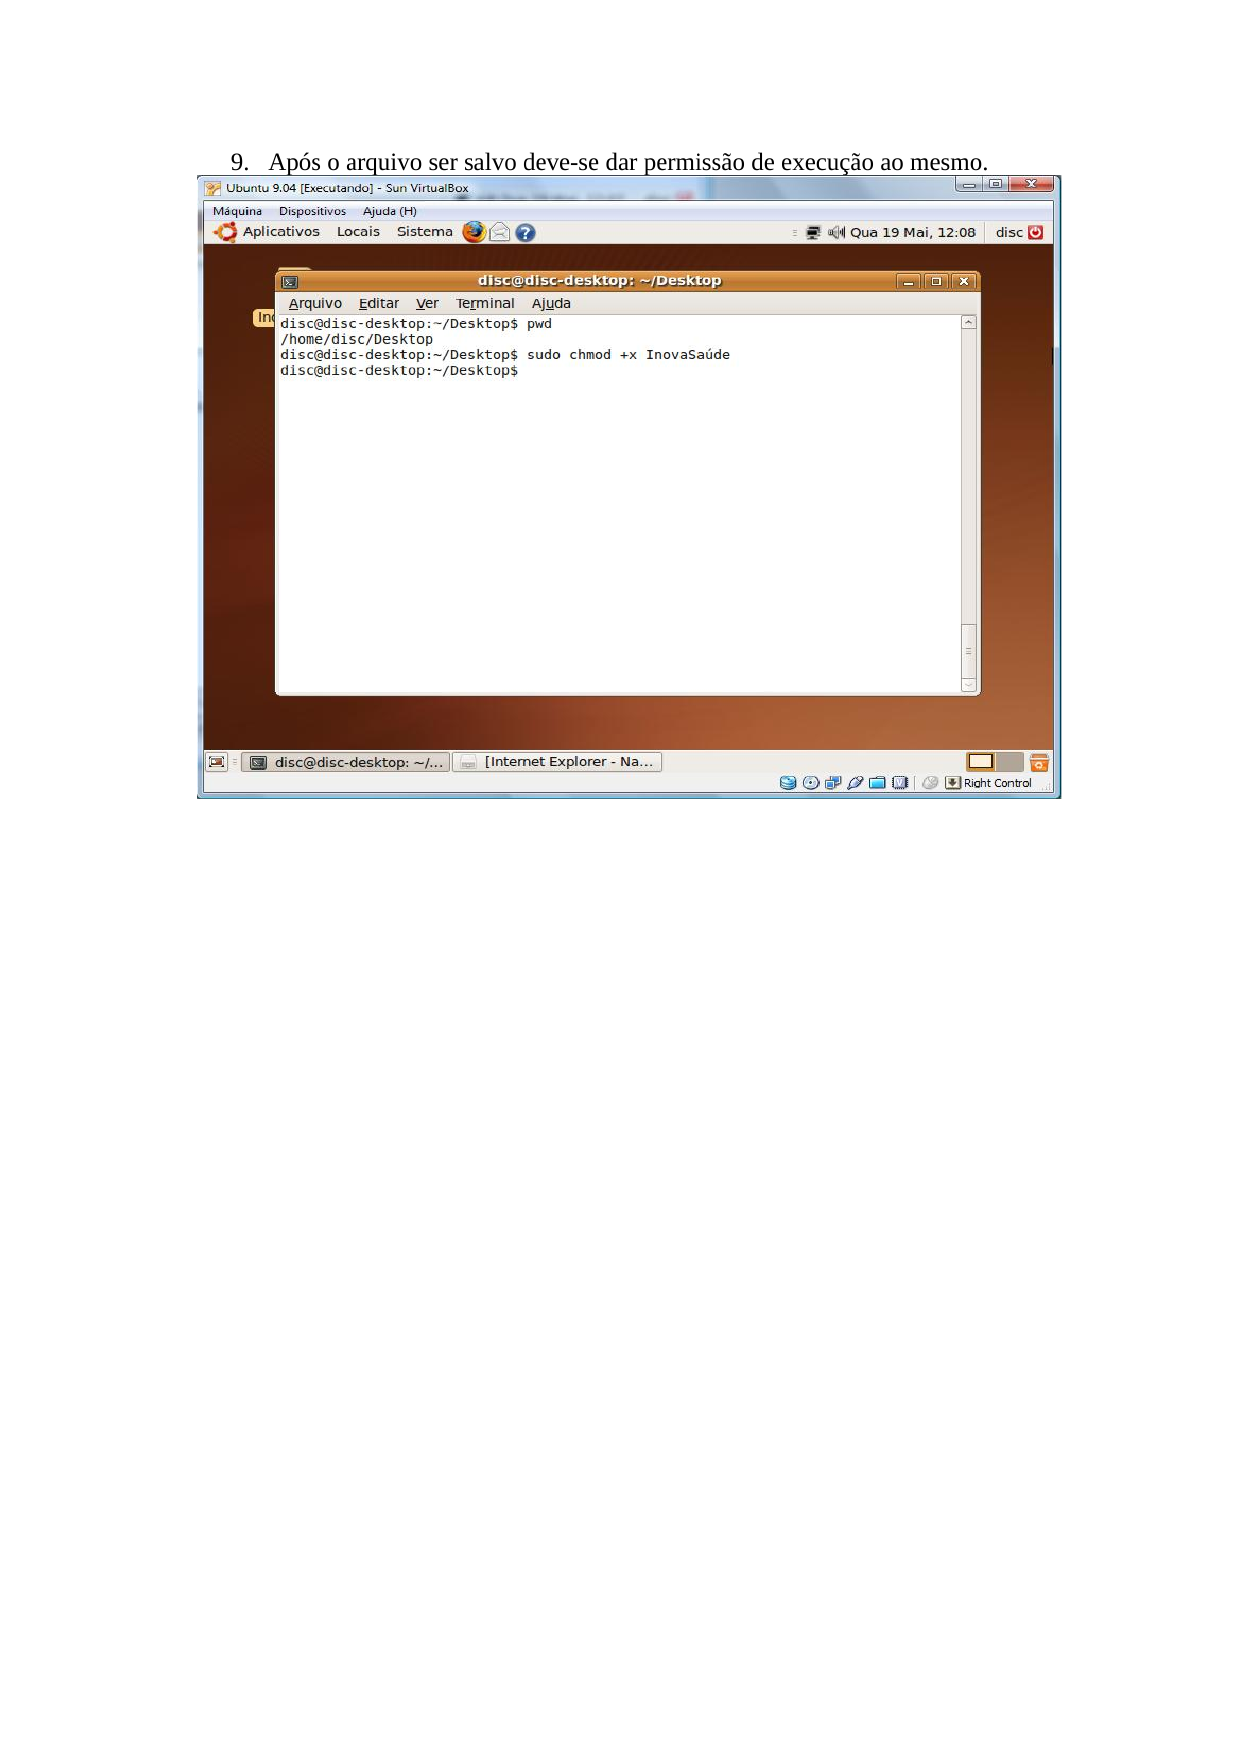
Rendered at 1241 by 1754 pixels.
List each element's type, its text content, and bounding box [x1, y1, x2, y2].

list Após o arquivo ser salvo deve-se dar permissão de execução ao mesmo. [231, 147, 1122, 176]
picture [197, 175, 1062, 799]
